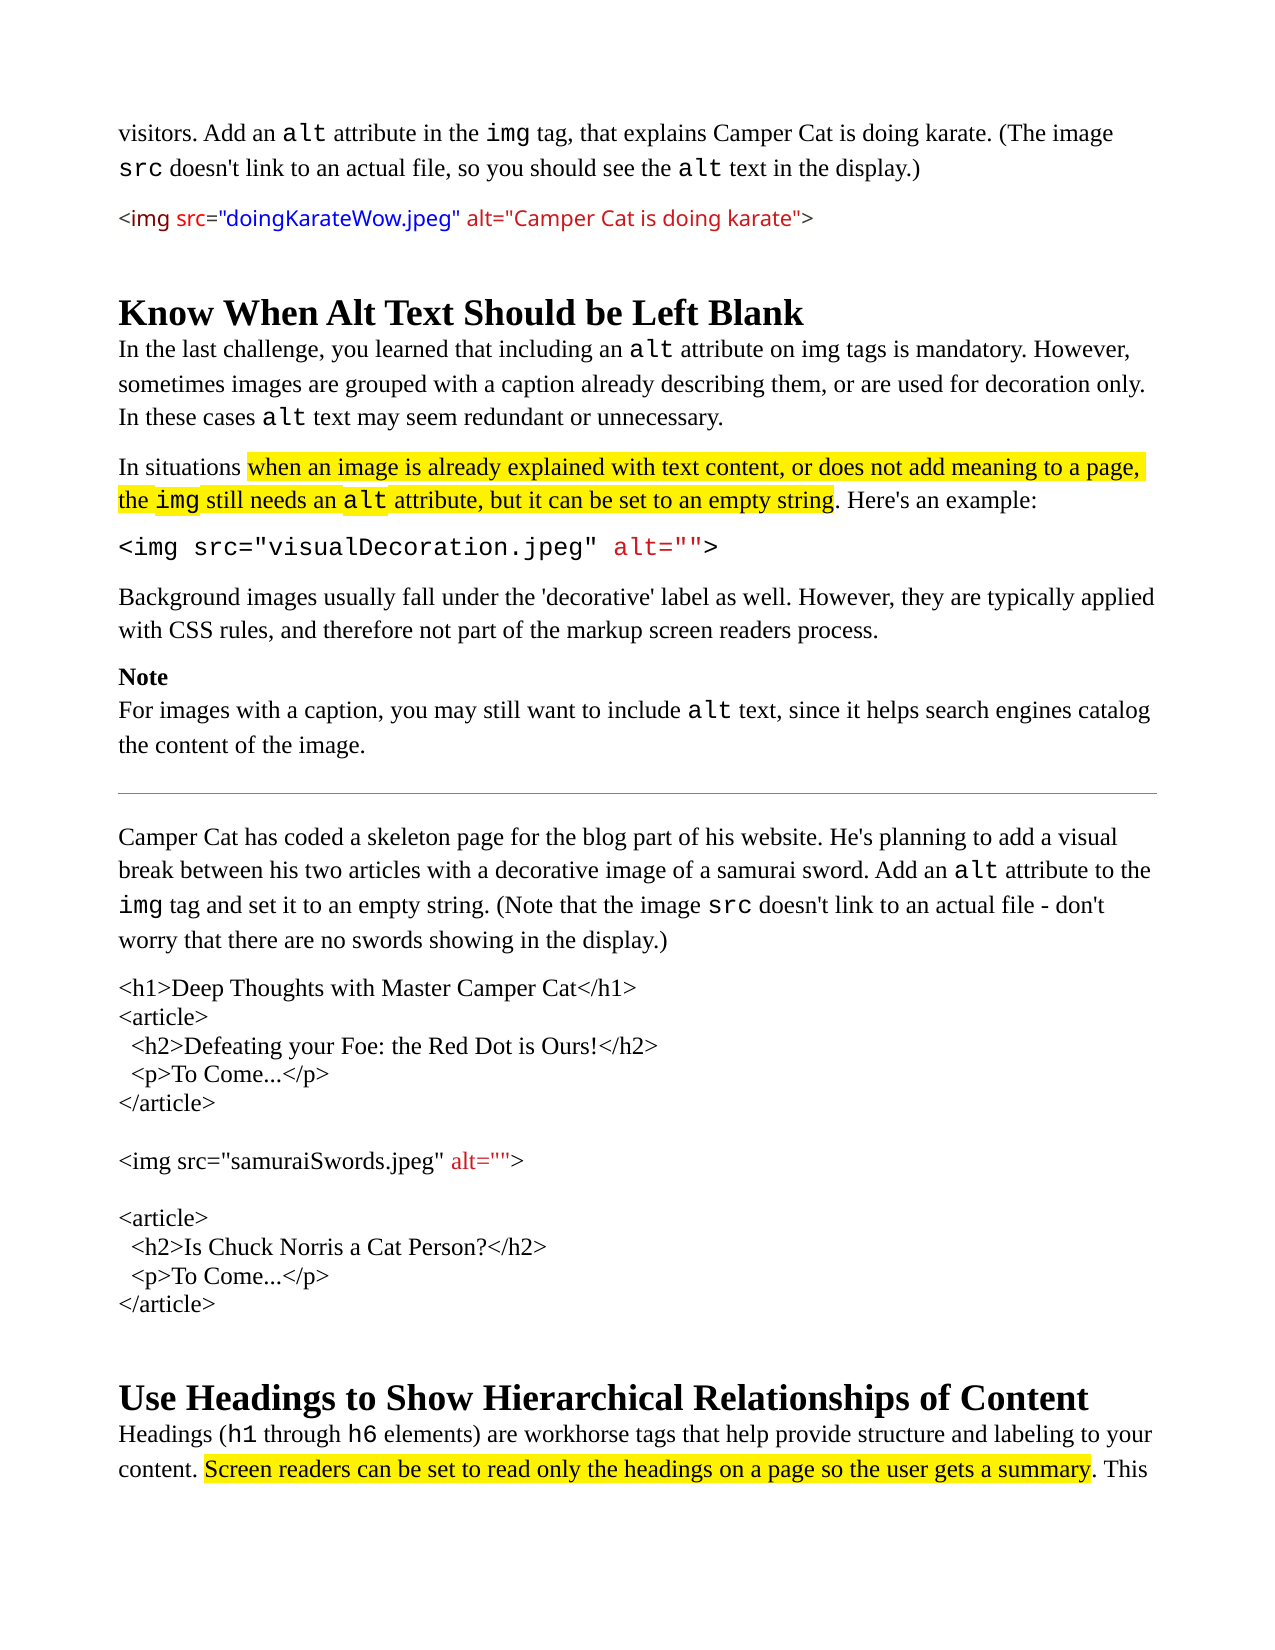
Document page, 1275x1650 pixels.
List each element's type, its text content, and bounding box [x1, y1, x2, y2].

text <article> [118, 1002, 1157, 1031]
text Note For images with a caption, you may still want to include alt text, since it helps search engines catalog the content of the image. [118, 662, 1157, 759]
text <article> [118, 1203, 1157, 1232]
text <h2>Defeating your Foe: the Red Dot is Ours!</h2> [118, 1031, 1157, 1059]
subtitle Know When Alt Text Should be Left Blank [118, 291, 1157, 334]
text <img src="visualDecoration.jpeg" alt=""> [118, 535, 1157, 563]
text Headings (h1 through h6 elements) are workhorse tags that help provide structure and labeling to your content. Screen readers can be set to read only the headings on a page so the user gets a summary. This [118, 1419, 1157, 1483]
text <img src="doingKarateWow.jpeg" alt="Camper Cat is doing karate"> [118, 203, 1157, 233]
text </article> [118, 1289, 1157, 1318]
text <h1>Deep Thoughts with Master Camper Cat</h1> [118, 973, 1157, 1002]
text Camper Cat has coded a skeleton page for the blog part of his website. He's planning to add a visual break between his two articles with a decorative image of a samurai sword. Add an alt attribute to the img tag and set it to an empty string. (Note that the image src doesn't link to an actual file - don't worry that there are no swords showing in the display.) [118, 822, 1157, 954]
text visitors. Add an alt attribute in the img tag, that explains Camper Cat is doing karate. (The image src doesn't link to an actual file, so you should see the alt text in the display.) [118, 118, 1157, 184]
text In situations when an image is already explained with text content, or does not add meaning to a page, the img still needs an alt attribute, but it can be set to an empty string. Here's an example: [118, 452, 1157, 516]
text <h2>Is Chuck Norris a Cat Person?</h2> [118, 1232, 1157, 1261]
text <img src="samuraiSwords.jpeg" alt=""> [118, 1146, 1157, 1174]
text <p>To Come...</p> [118, 1059, 1157, 1088]
text <p>To Come...</p> [118, 1261, 1157, 1289]
subtitle Use Headings to Show Hierarchical Relationships of Content [118, 1376, 1157, 1419]
text </article> [118, 1088, 1157, 1117]
text Background images usually fall under the 'decorative' label as well. However, they are typically applied with CSS rules, and therefore not part of the markup screen readers process. [118, 582, 1157, 644]
text In the last challenge, you learned that including an alt attribute on img tags is mandatory. However, sometimes images are grouped with a caption already describing them, or are used for decoration only. In these cases alt text may seem redundant or unnecessary. [118, 334, 1157, 433]
